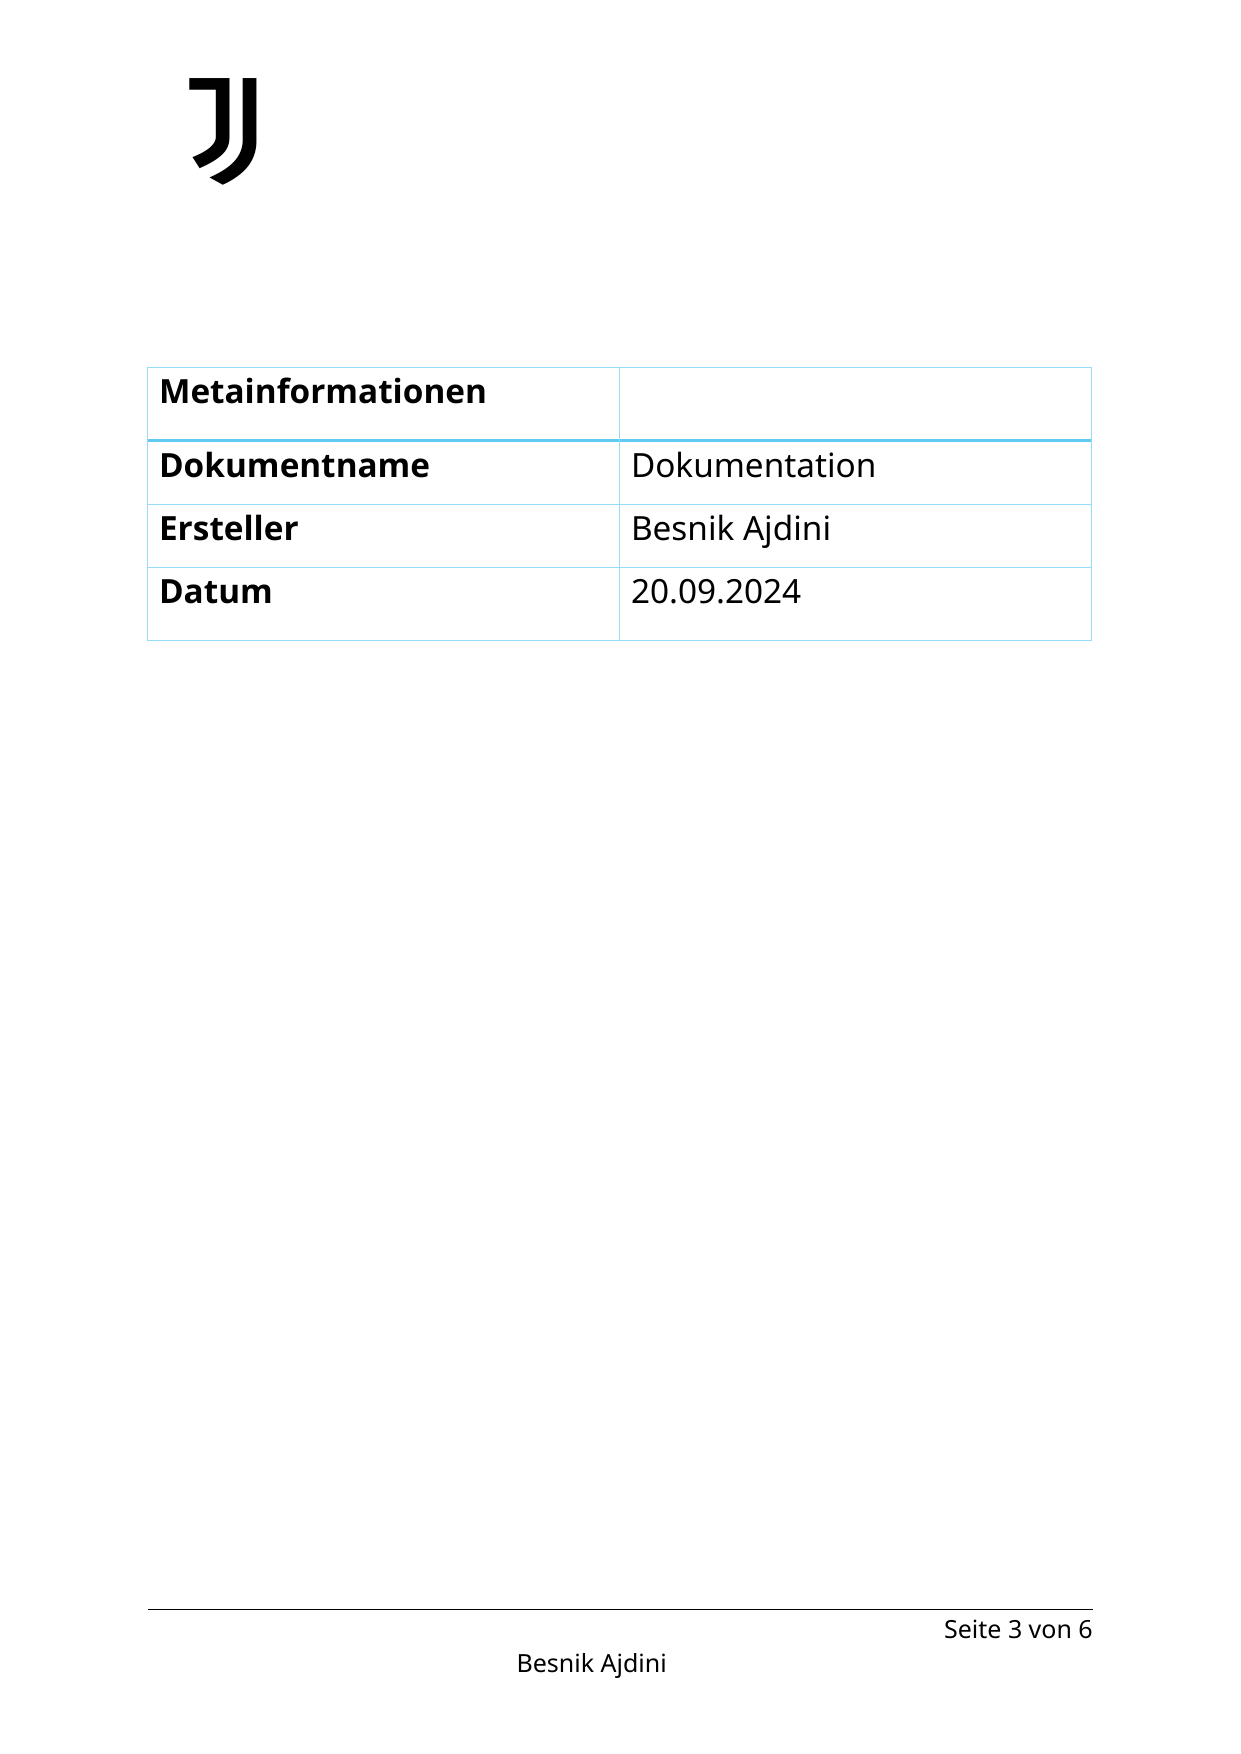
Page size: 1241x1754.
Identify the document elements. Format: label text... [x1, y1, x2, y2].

table_cell Dokumentation [620, 442, 1091, 504]
table_cell Besnik Ajdini [620, 505, 1091, 567]
table_cell Datum [148, 568, 619, 640]
table_header Metainformationen [148, 368, 619, 439]
table_header [620, 368, 1091, 439]
table_cell Ersteller [148, 505, 619, 567]
table_cell 20.09.2024 [620, 568, 1091, 640]
table_cell Dokumentname [148, 442, 619, 504]
